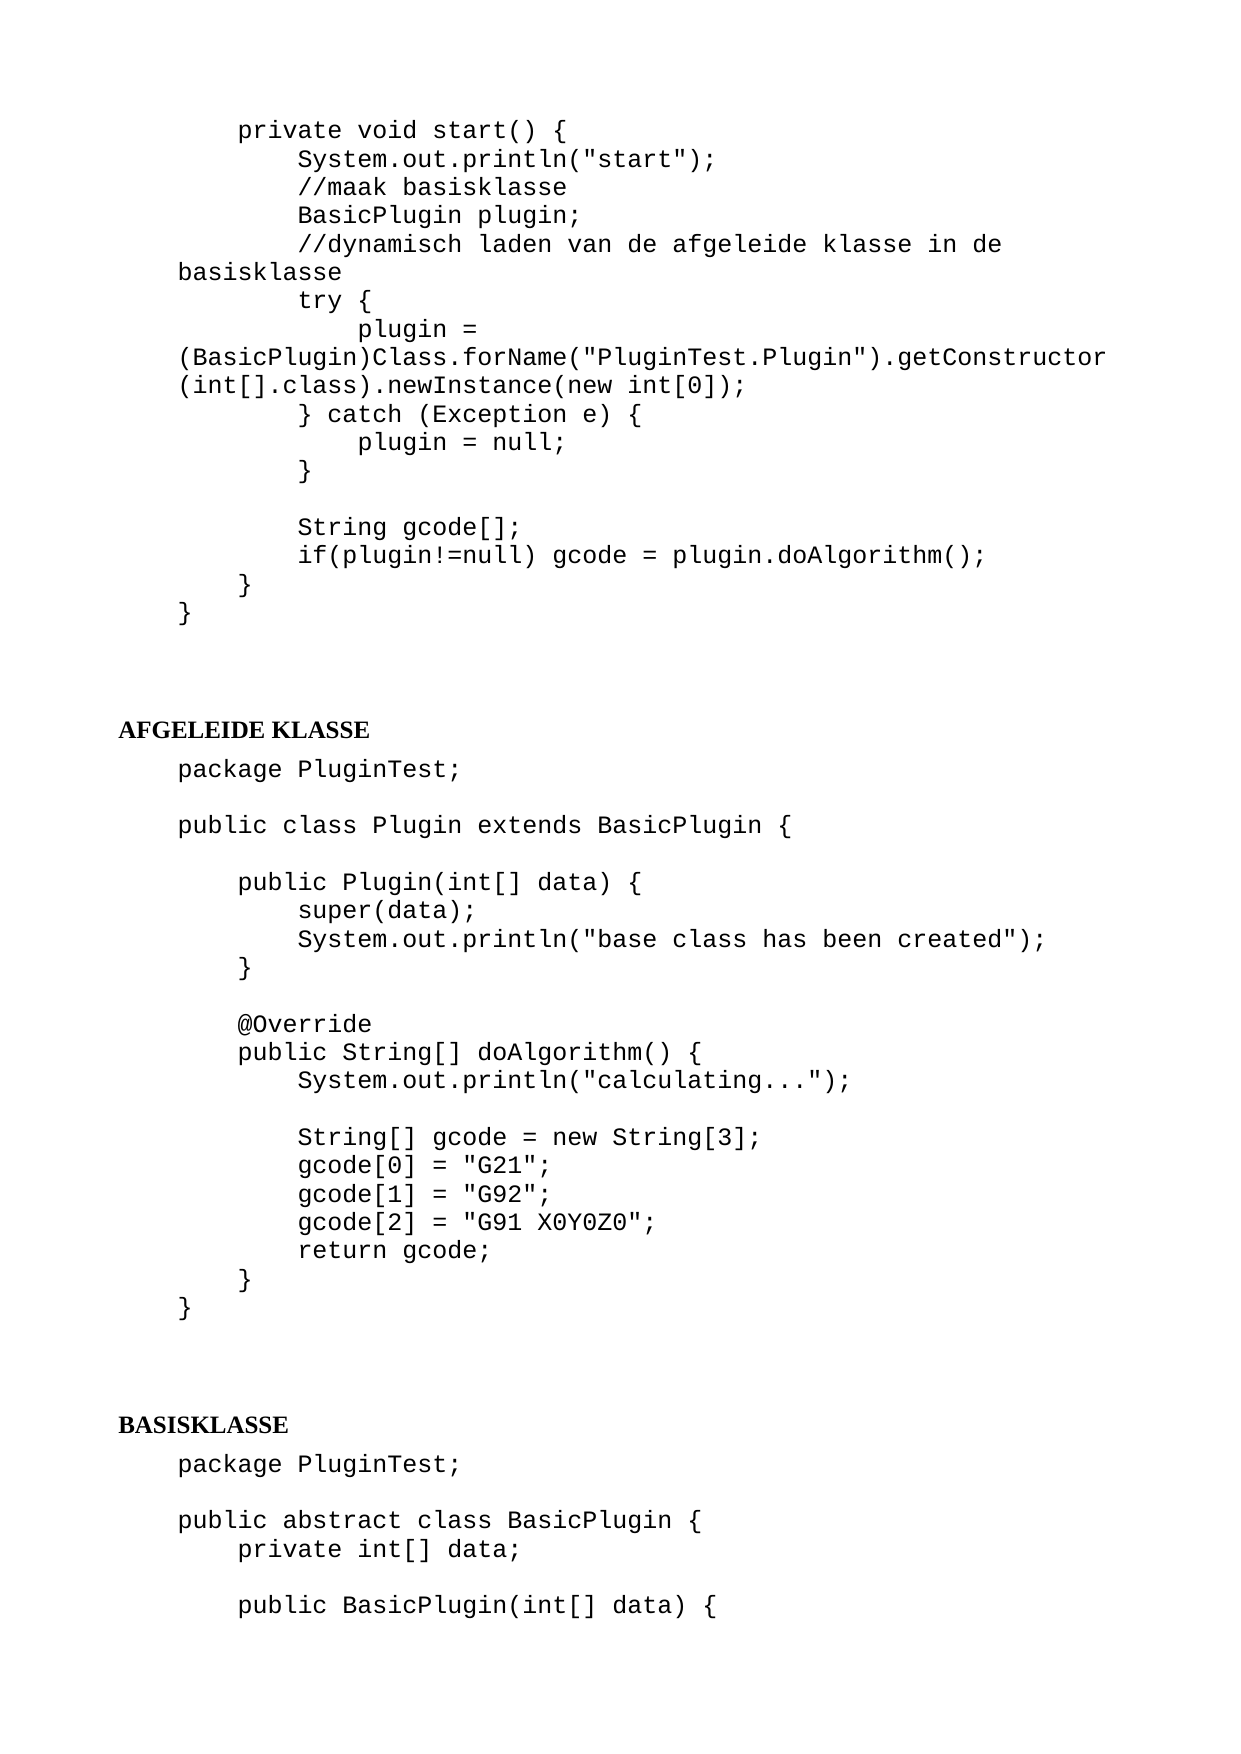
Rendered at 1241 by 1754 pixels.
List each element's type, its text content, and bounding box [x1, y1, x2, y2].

text BASISKLASSE [118, 1352, 1122, 1439]
list package PluginTest; public class Plugin extends BasicPlugin { public Plugin(int[] data) { super(data); System.out.println("base class has been created"); } @Override public String[] doAlgorithm() { System.out.println("calculating..."); String[] gcode = new String[3]; gcode[0] = "G21"; gcode[1] = "G92"; gcode[2] = "G91 X0Y0Z0"; return gcode; } } [177, 756, 1122, 1323]
text AFGELEIDE KLASSE [118, 658, 1122, 744]
list package PluginTest; public abstract class BasicPlugin { private int[] data; public BasicPlugin(int[] data) { [177, 1451, 1122, 1621]
list private void start() { System.out.println("start"); //maak basisklasse BasicPlugin plugin; //dynamisch laden van de afgeleide klasse in de basisklasse try { plugin = (BasicPlugin)Class.forName("PluginTest.Plugin").getConstructor(int[].class).newInstance(new int[0]); } catch (Exception e) { plugin = null; } String gcode[]; if(plugin!=null) gcode = plugin.doAlgorithm(); } } [177, 118, 1122, 628]
